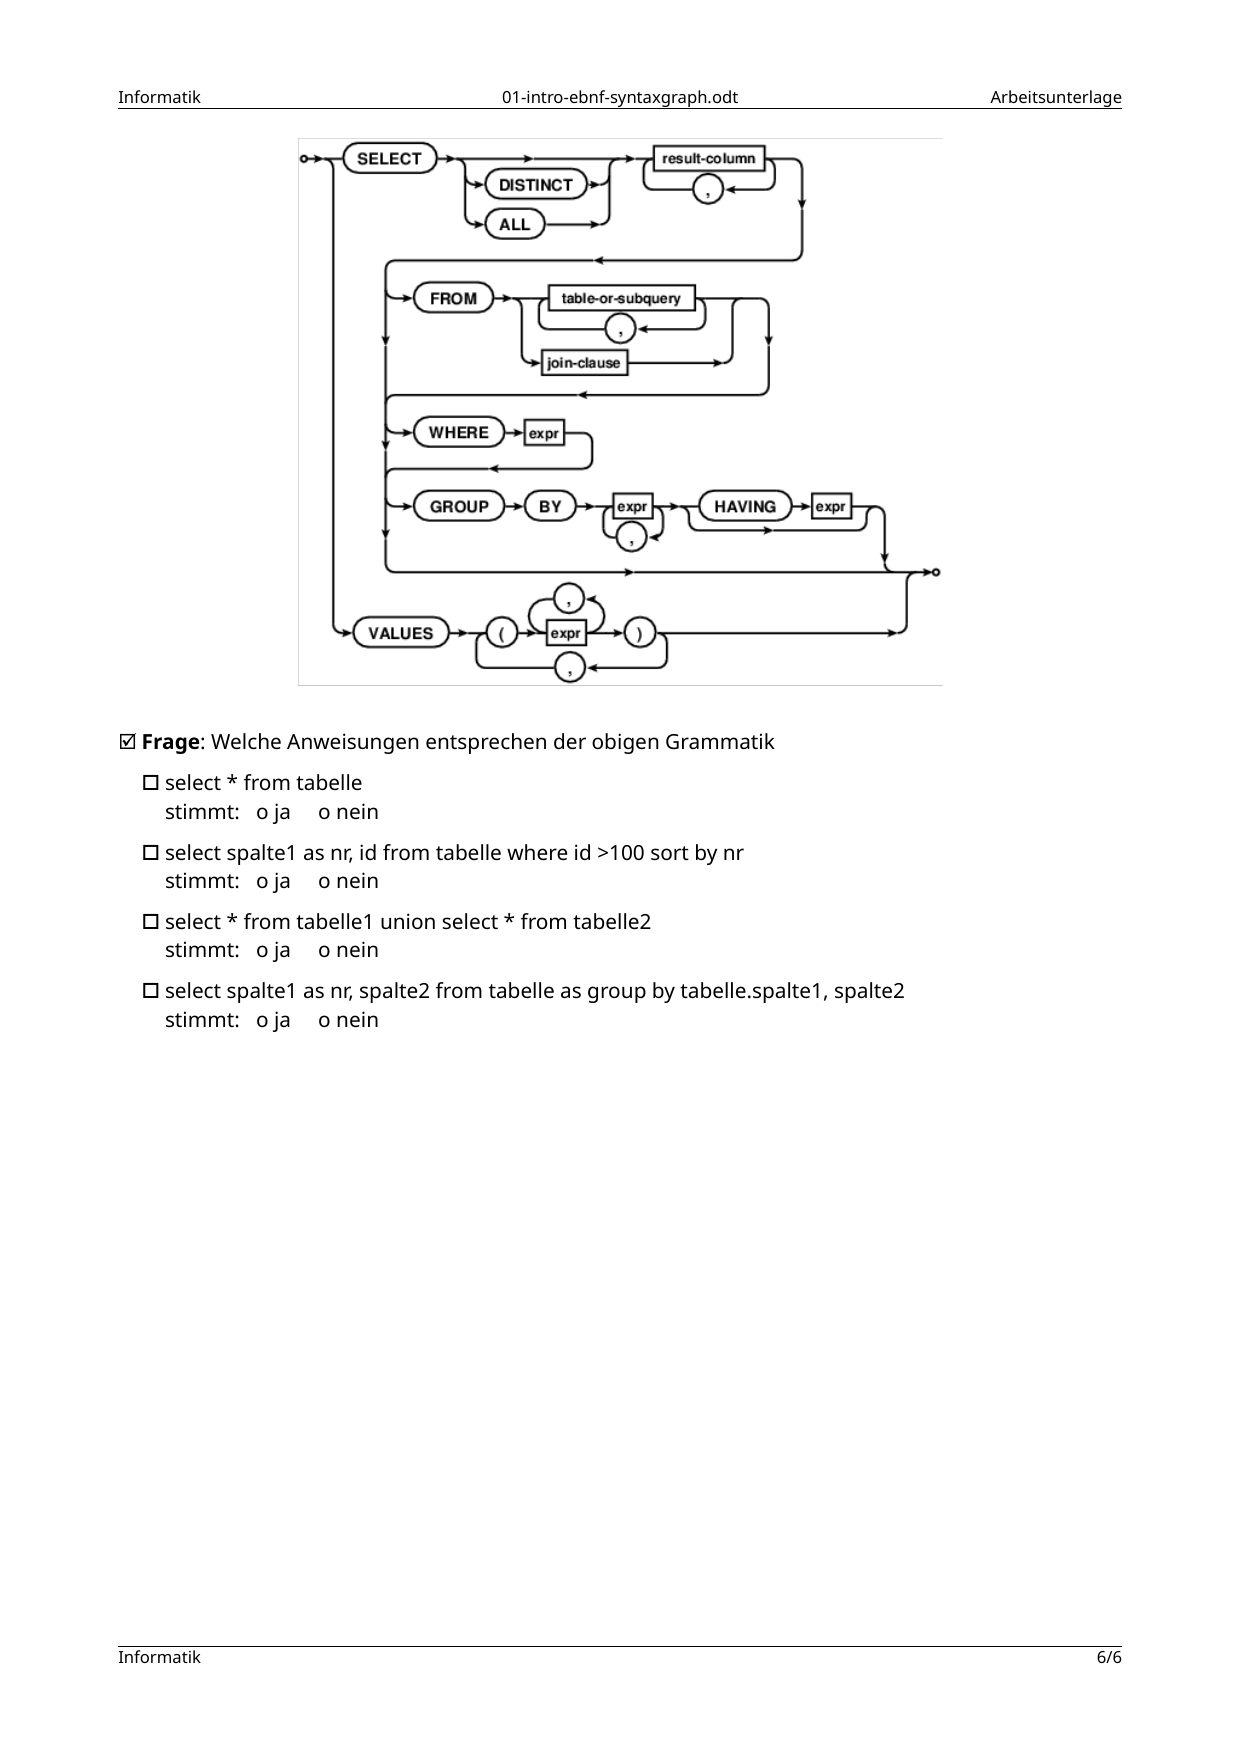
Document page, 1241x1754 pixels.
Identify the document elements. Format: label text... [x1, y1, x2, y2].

picture [297, 137, 943, 687]
list select spalte1 as nr, id from tabelle where id >100 sort by nr stimmt: o ja o nein [141, 838, 1122, 894]
list select * from tabelle1 union select * from tabelle2 stimmt: o ja o nein [141, 907, 1122, 964]
list Frage: Welche Anweisungen entsprechen der obigen Grammatik [118, 727, 1122, 756]
list select * from tabelle stimmt: o ja o nein [141, 768, 1122, 825]
list select spalte1 as nr, spalte2 from tabelle as group by tabelle.spalte1, spalte2 stimmt: o ja o nein [141, 976, 1122, 1033]
